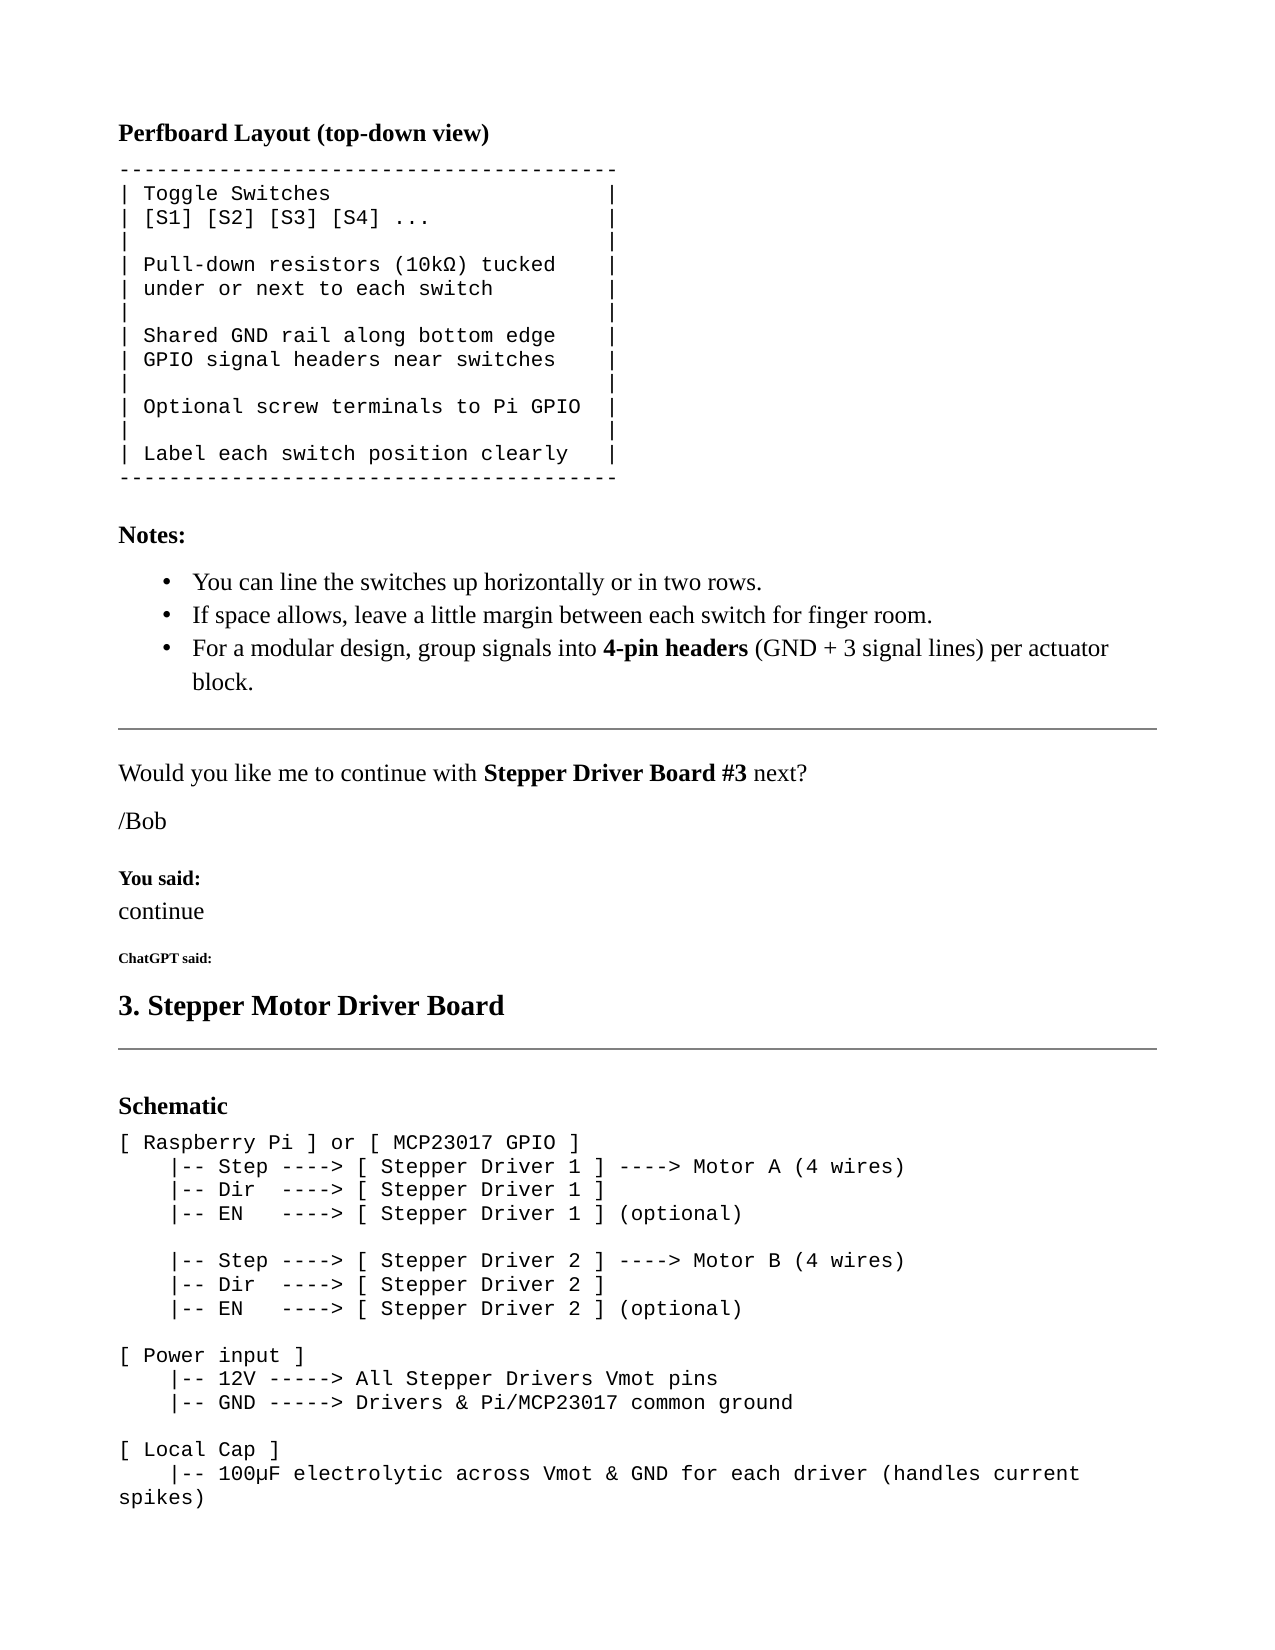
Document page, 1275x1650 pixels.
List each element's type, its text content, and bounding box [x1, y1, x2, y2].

text /Bob [118, 806, 1157, 835]
list You can line the switches up horizontally or in two rows. [162, 567, 1157, 596]
text Would you like me to continue with Stepper Driver Board #3 next? [118, 758, 1157, 787]
text |-- Step ----> [ Stepper Driver 1 ] ----> Motor A (4 wires) [118, 1156, 1157, 1179]
subtitle Schematic [118, 1091, 1157, 1119]
text |-- 100µF electrolytic across Vmot & GND for each driver (handles current spikes) [118, 1463, 1157, 1510]
subtitle You said: [118, 866, 1157, 890]
text | | [118, 301, 1157, 325]
text |-- EN ----> [ Stepper Driver 1 ] (optional) [118, 1203, 1157, 1227]
text |-- Dir ----> [ Stepper Driver 1 ] [118, 1179, 1157, 1203]
text [ Local Cap ] [118, 1439, 1157, 1463]
text continue [118, 896, 1157, 925]
list If space allows, leave a little margin between each switch for finger room. [162, 601, 1157, 629]
text |-- EN ----> [ Stepper Driver 2 ] (optional) [118, 1297, 1157, 1321]
text | | [118, 372, 1157, 396]
text | Label each switch position clearly | [118, 443, 1157, 467]
text | | [118, 230, 1157, 254]
text |-- Dir ----> [ Stepper Driver 2 ] [118, 1274, 1157, 1297]
subtitle Perfboard Layout (top-down view) [118, 118, 1157, 147]
text | [S1] [S2] [S3] [S4] ... | [118, 207, 1157, 230]
text |-- GND -----> Drivers & Pi/MCP23017 common ground [118, 1392, 1157, 1416]
text | Shared GND rail along bottom edge | [118, 325, 1157, 348]
text [ Power input ] [118, 1345, 1157, 1368]
text Notes: [118, 520, 1157, 549]
text [ Raspberry Pi ] or [ MCP23017 GPIO ] [118, 1132, 1157, 1156]
text | Optional screw terminals to Pi GPIO | [118, 396, 1157, 419]
text |-- Step ----> [ Stepper Driver 2 ] ----> Motor B (4 wires) [118, 1250, 1157, 1274]
text ---------------------------------------- [118, 467, 1157, 490]
text | Pull-down resistors (10kΩ) tucked | [118, 254, 1157, 278]
text | under or next to each switch | [118, 278, 1157, 301]
text |-- 12V -----> All Stepper Drivers Vmot pins [118, 1368, 1157, 1392]
subtitle 3. Stepper Motor Driver Board [118, 988, 1157, 1021]
text | GPIO signal headers near switches | [118, 348, 1157, 372]
list For a modular design, group signals into 4-pin headers (GND + 3 signal lines) per actuator block. [162, 633, 1157, 695]
text | Toggle Switches | [118, 183, 1157, 207]
text | | [118, 419, 1157, 443]
subtitle ChatGPT said: [118, 950, 1157, 967]
text ---------------------------------------- [118, 159, 1157, 183]
